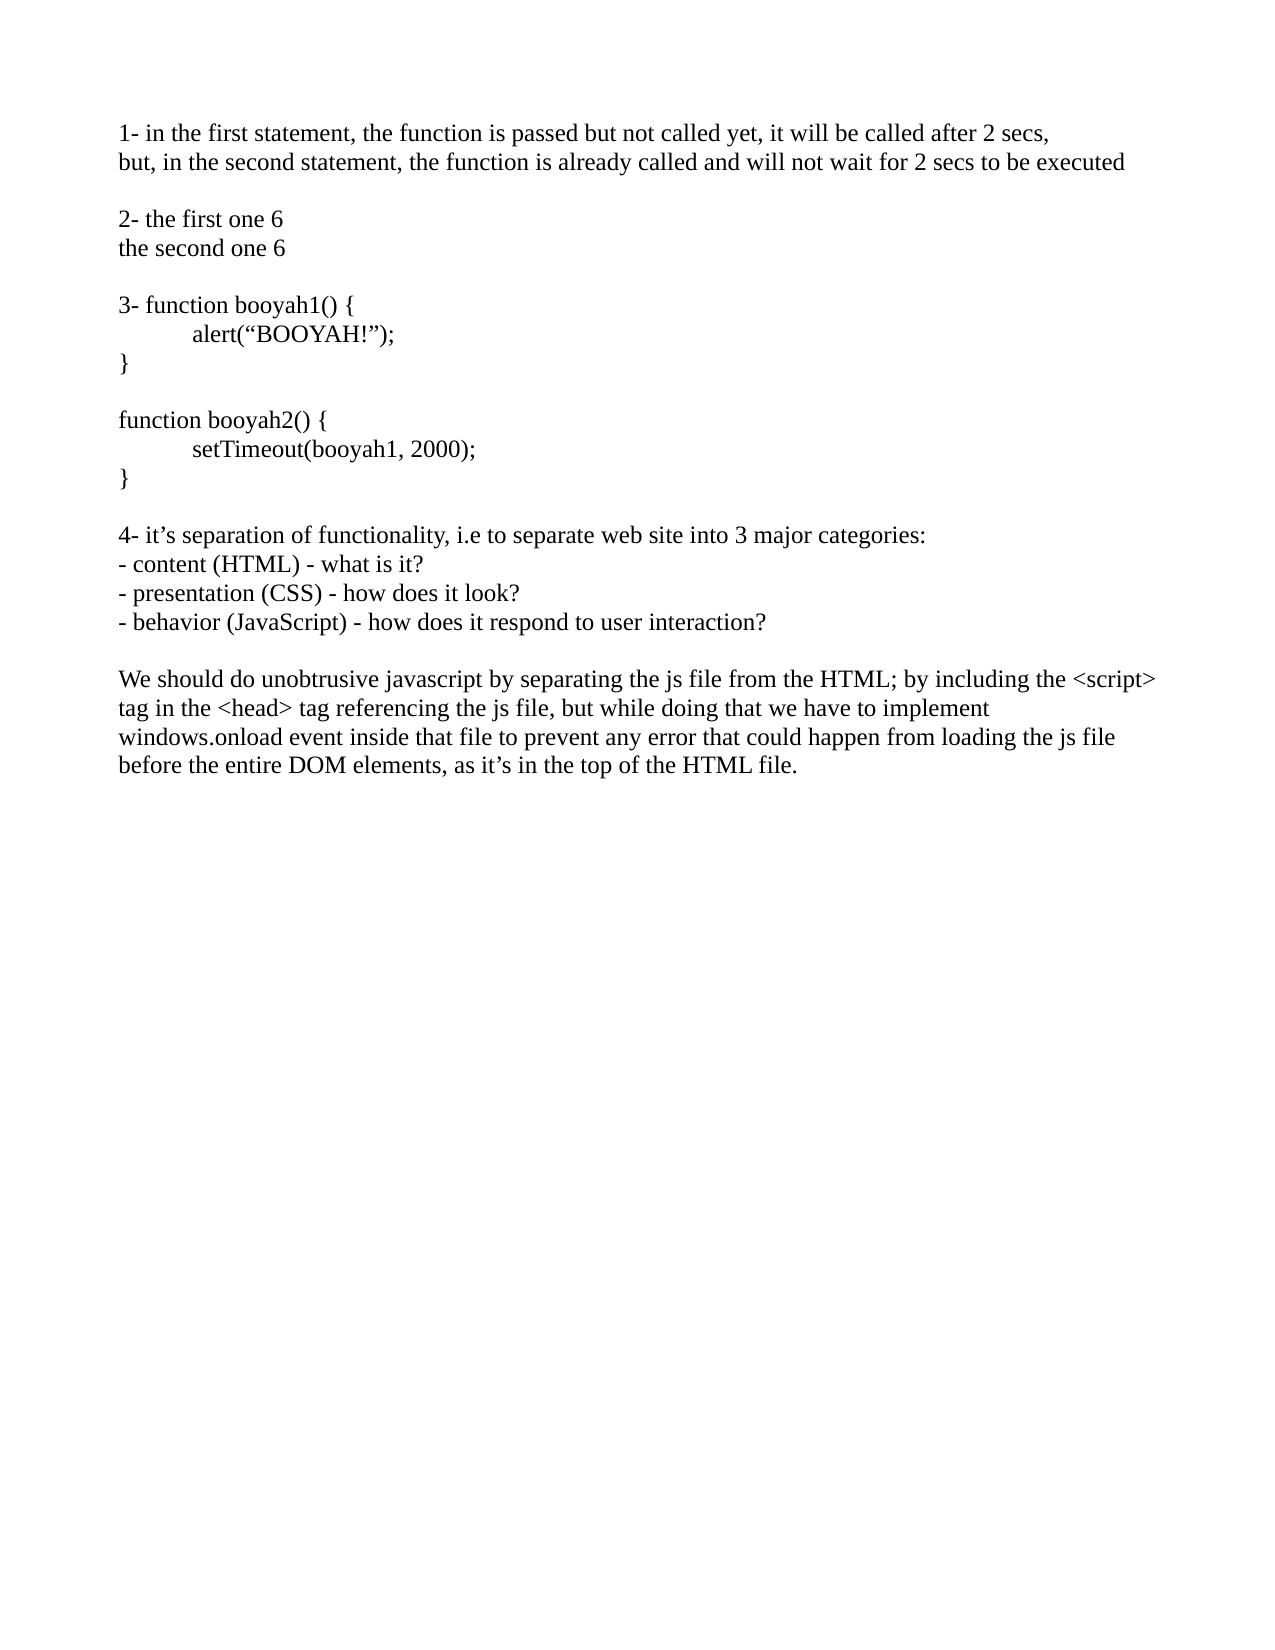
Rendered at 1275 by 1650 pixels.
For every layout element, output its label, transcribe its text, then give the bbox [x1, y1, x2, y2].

text 2- the first one 6 [118, 204, 1157, 233]
text } [118, 348, 1157, 377]
text but, in the second statement, the function is already called and will not wait for 2 secs to be executed [118, 147, 1157, 176]
text - presentation (CSS) - how does it look?  [118, 578, 1157, 607]
text function booyah2() { [118, 406, 1157, 434]
text setTimeout(booyah1, 2000); [118, 434, 1157, 463]
text alert(“BOOYAH!”); [118, 319, 1157, 348]
text - behavior (JavaScript) - how does it respond to user interaction? [118, 607, 1157, 636]
text 1- in the first statement, the function is passed but not called yet, it will be called after 2 secs, [118, 118, 1157, 147]
text 3- function booyah1() { [118, 291, 1157, 319]
text } [118, 463, 1157, 492]
text the second one 6 [118, 233, 1157, 262]
text 4- it’s separation of functionality, i.e to separate web site into 3 major categories:  [118, 521, 1157, 549]
text - content (HTML) - what is it?  [118, 549, 1157, 578]
text We should do unobtrusive javascript by separating the js file from the HTML; by including the <script> tag in the <head> tag referencing the js file, but while doing that we have to implement windows.onload event inside that file to prevent any error that could happen from loading the js file before the entire DOM elements, as it’s in the top of the HTML file. [118, 664, 1157, 779]
